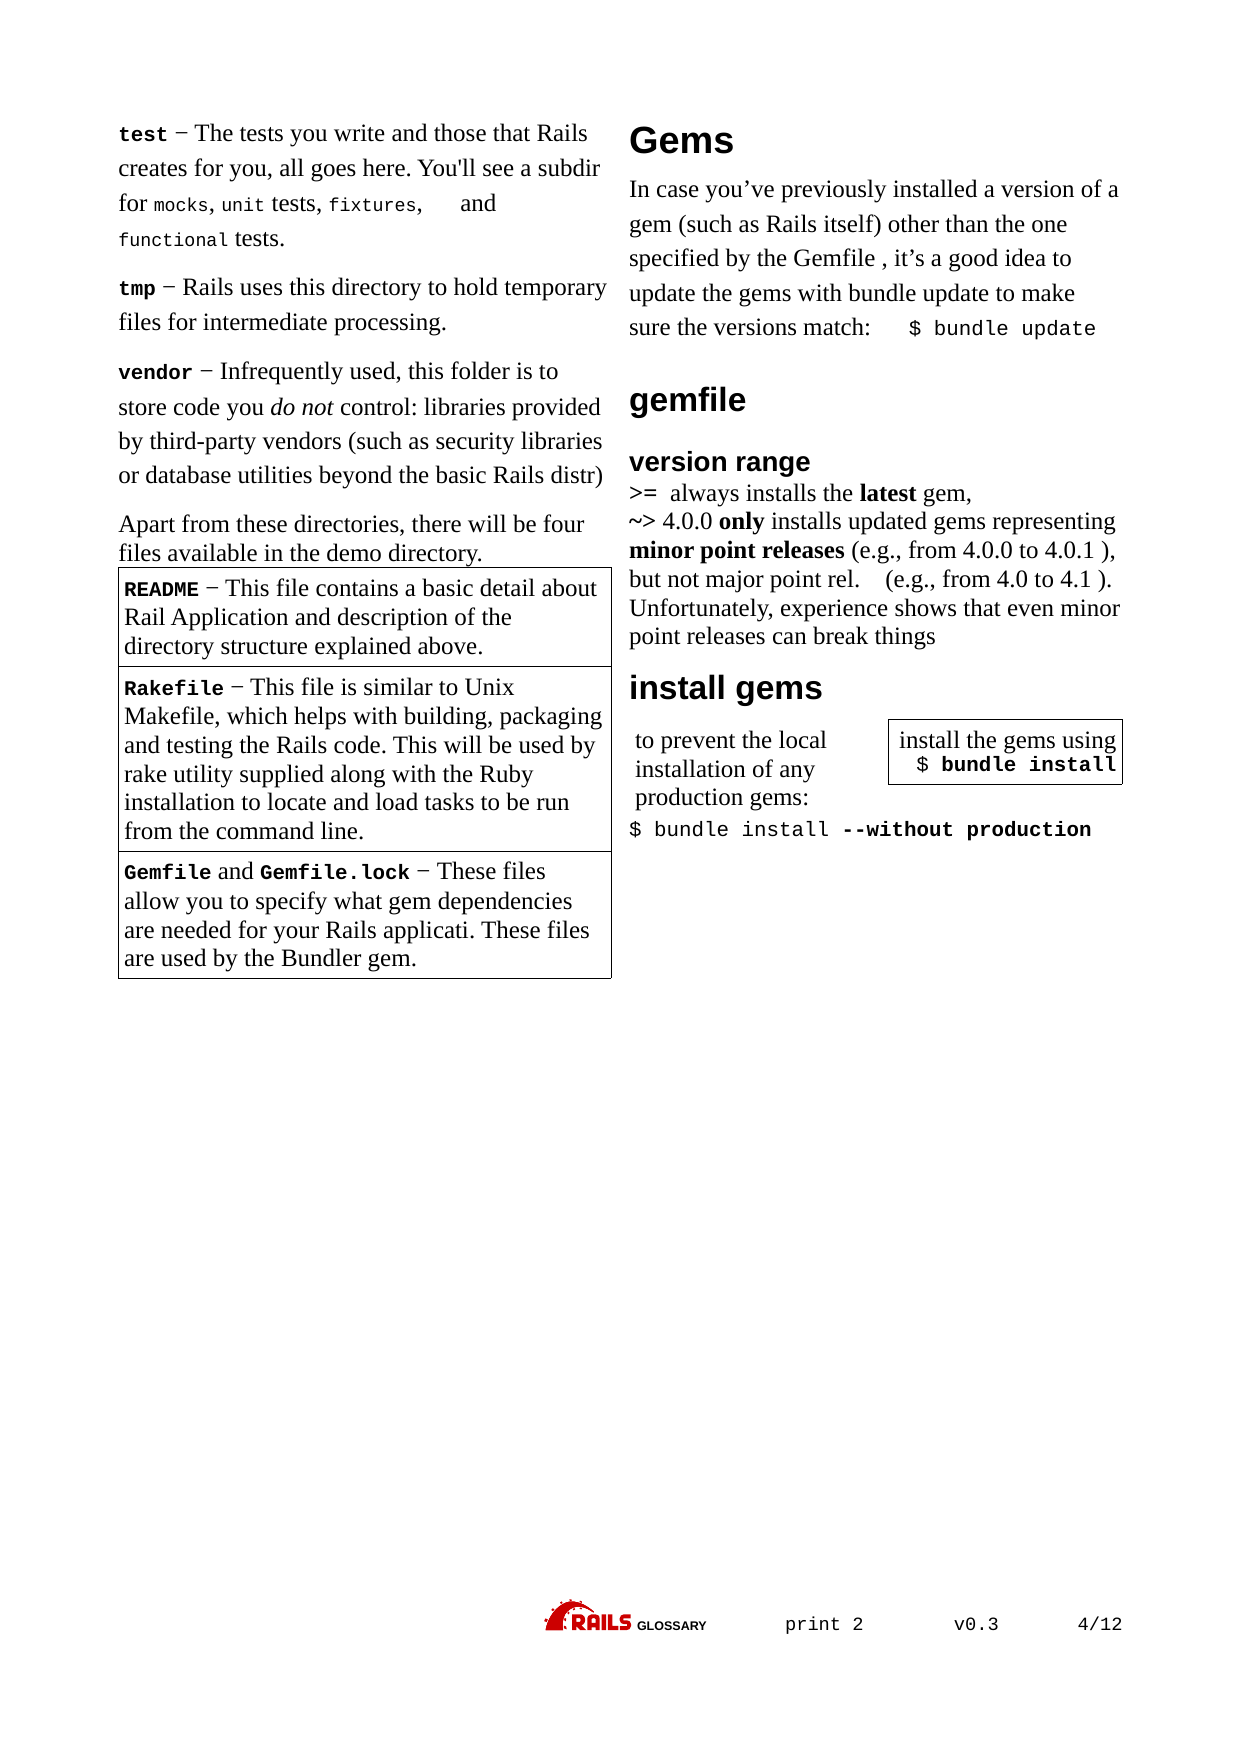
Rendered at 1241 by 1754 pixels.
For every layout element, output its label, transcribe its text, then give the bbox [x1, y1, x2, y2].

table_header install the gems using $ bundle install [889, 720, 1122, 784]
text In case you’ve previously installed a version of a gem (such as Rails itself) other than the one specified by the Gemfile , it’s a good idea to update the gems with bundle update to make sure the versions match: $ bundle update [629, 174, 1122, 342]
table_header to prevent the local installation of any production gems: [629, 719, 888, 819]
subtitle gemfile [629, 380, 1122, 418]
table_header README − This file contains a basic detail about Rail Application and description of the directory structure explained above. [119, 568, 611, 666]
subtitle Gems [629, 118, 1122, 162]
text ~> 4.0.0 only installs updated gems representing minor point releases (e.g., from 4.0.0 to 4.0.1 ), but not major point rel. (e.g., from 4.0 to 4.1 ). Unfortunately, experience shows that even minor point releases can break things [629, 506, 1122, 650]
subtitle install gems [629, 668, 1122, 707]
text vendor − Infrequently used, this folder is to store code you do not control: libraries provided by third-party vendors (such as security libraries or database utilities beyond the basic Rails distr) [118, 356, 611, 489]
text Apart from these directories, there will be four files available in the demo directory. [118, 509, 611, 567]
text test − The tests you write and those that Rails creates for you, all goes here. You'll see a subdir for mocks, unit tests, fixtures, and functional tests. [118, 118, 611, 252]
table_cell Rakefile − This file is similar to Unix Makefile, which helps with building, packaging and testing the Rails code. This will be used by rake utility supplied along with the Ruby installation to locate and load tasks to be run from the command line. [119, 667, 611, 851]
table_cell [889, 785, 1122, 819]
text >= always installs the latest gem, [629, 478, 1122, 506]
subtitle version range [629, 446, 1122, 478]
text $ bundle install --without production [629, 819, 1122, 843]
text tmp − Rails uses this directory to hold temporary files for intermediate processing. [118, 272, 611, 336]
table_cell Gemfile and Gemfile.lock − These files allow you to specify what gem dependencies are needed for your Rails applicati. These files are used by the Bundler gem. [119, 852, 611, 978]
